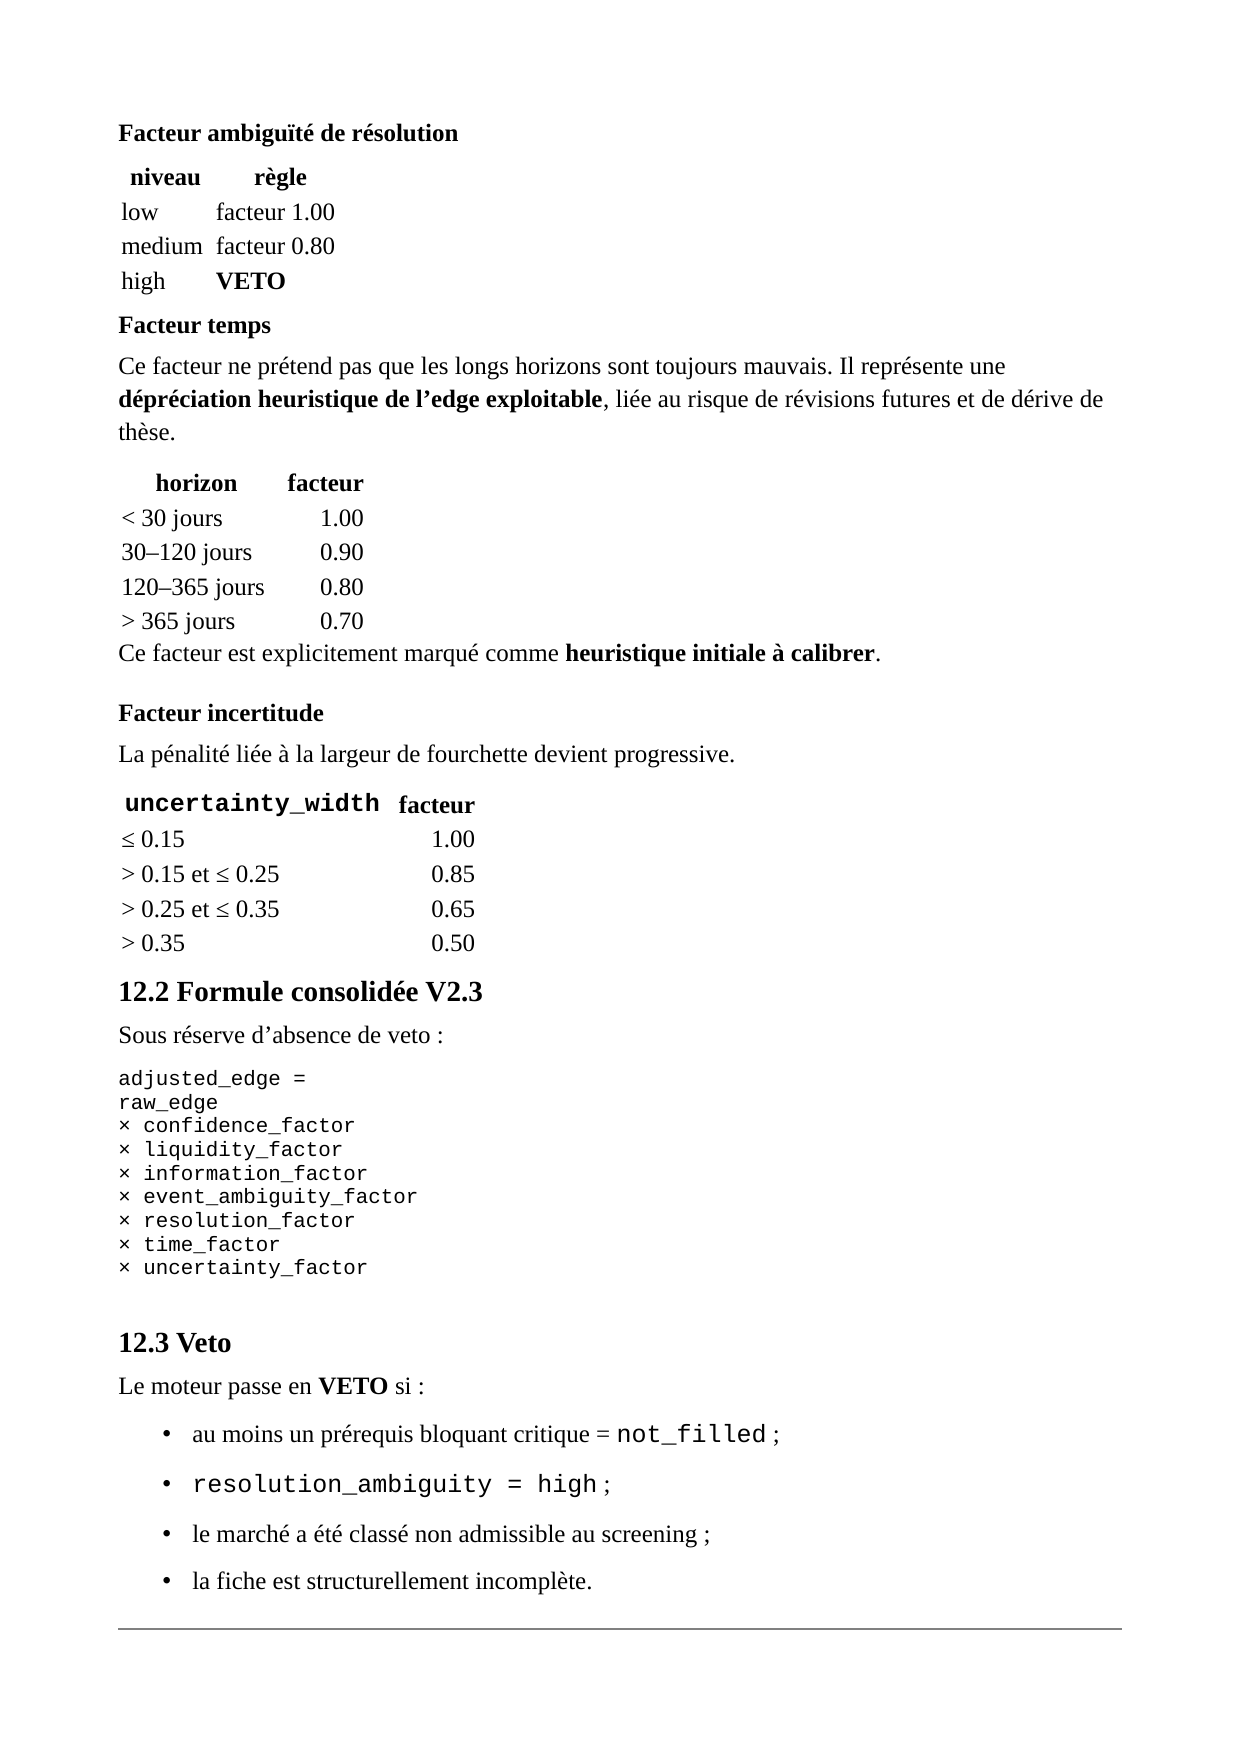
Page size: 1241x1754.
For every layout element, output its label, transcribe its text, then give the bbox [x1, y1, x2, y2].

table_cell 0.90 [275, 534, 367, 569]
text adjusted_edge = [118, 1068, 1122, 1092]
text × confidence_factor [118, 1115, 1122, 1139]
text Ce facteur est explicitement marqué comme heuristique initiale à calibrer. [118, 638, 1122, 667]
text × event_ambiguity_factor [118, 1186, 1122, 1210]
text raw_edge [118, 1092, 1122, 1115]
table_cell 0.85 [386, 856, 478, 891]
subtitle Facteur ambiguïté de résolution [118, 118, 1122, 147]
list au moins un prérequis bloquant critique = not_filled ; [162, 1419, 1122, 1449]
subtitle Facteur temps [118, 310, 1122, 339]
table_cell 30–120 jours [118, 534, 274, 569]
table_cell 0.70 [275, 604, 367, 638]
table_cell low [118, 194, 213, 228]
text La pénalité liée à la largeur de fourchette devient progressive. [118, 739, 1122, 768]
list resolution_ambiguity = high ; [162, 1469, 1122, 1499]
table_header facteur [275, 465, 367, 500]
table_cell 0.50 [386, 925, 478, 960]
table_cell > 0.15 et ≤ 0.25 [118, 856, 386, 891]
table_cell VETO [213, 263, 348, 298]
table_cell 0.65 [386, 891, 478, 925]
text × time_factor [118, 1234, 1122, 1257]
table_cell < 30 jours [118, 500, 274, 534]
table_cell 120–365 jours [118, 569, 274, 603]
table_cell 0.80 [275, 569, 367, 603]
table_header règle [213, 159, 348, 194]
text × uncertainty_factor [118, 1257, 1122, 1281]
text × resolution_factor [118, 1210, 1122, 1234]
text Ce facteur ne prétend pas que les longs horizons sont toujours mauvais. Il représente une dépréciation heuristique de l’edge exploitable, liée au risque de révisions futures et de dérive de thèse. [118, 351, 1122, 446]
table_header uncertainty_width [118, 787, 386, 822]
subtitle Facteur incertitude [118, 698, 1122, 727]
table_cell high [118, 263, 213, 298]
table_header horizon [118, 465, 274, 500]
table_cell > 365 jours [118, 604, 274, 638]
table_cell > 0.35 [118, 925, 386, 960]
table_cell facteur 1.00 [213, 194, 348, 228]
table_cell 1.00 [386, 822, 478, 856]
list le marché a été classé non admissible au screening ; [162, 1519, 1122, 1547]
text Le moteur passe en VETO si : [118, 1371, 1122, 1400]
table_cell facteur 0.80 [213, 229, 348, 263]
table_cell > 0.25 et ≤ 0.35 [118, 891, 386, 925]
table_header niveau [118, 159, 213, 194]
table_cell ≤ 0.15 [118, 822, 386, 856]
table_cell medium [118, 229, 213, 263]
text × information_factor [118, 1163, 1122, 1186]
text Sous réserve d’absence de veto : [118, 1021, 1122, 1049]
table_cell 1.00 [275, 500, 367, 534]
subtitle 12.2 Formule consolidée V2.3 [118, 974, 1122, 1008]
subtitle 12.3 Veto [118, 1325, 1122, 1358]
table_header facteur [386, 787, 478, 822]
list la fiche est structurellement incomplète. [162, 1566, 1122, 1595]
text × liquidity_factor [118, 1139, 1122, 1163]
